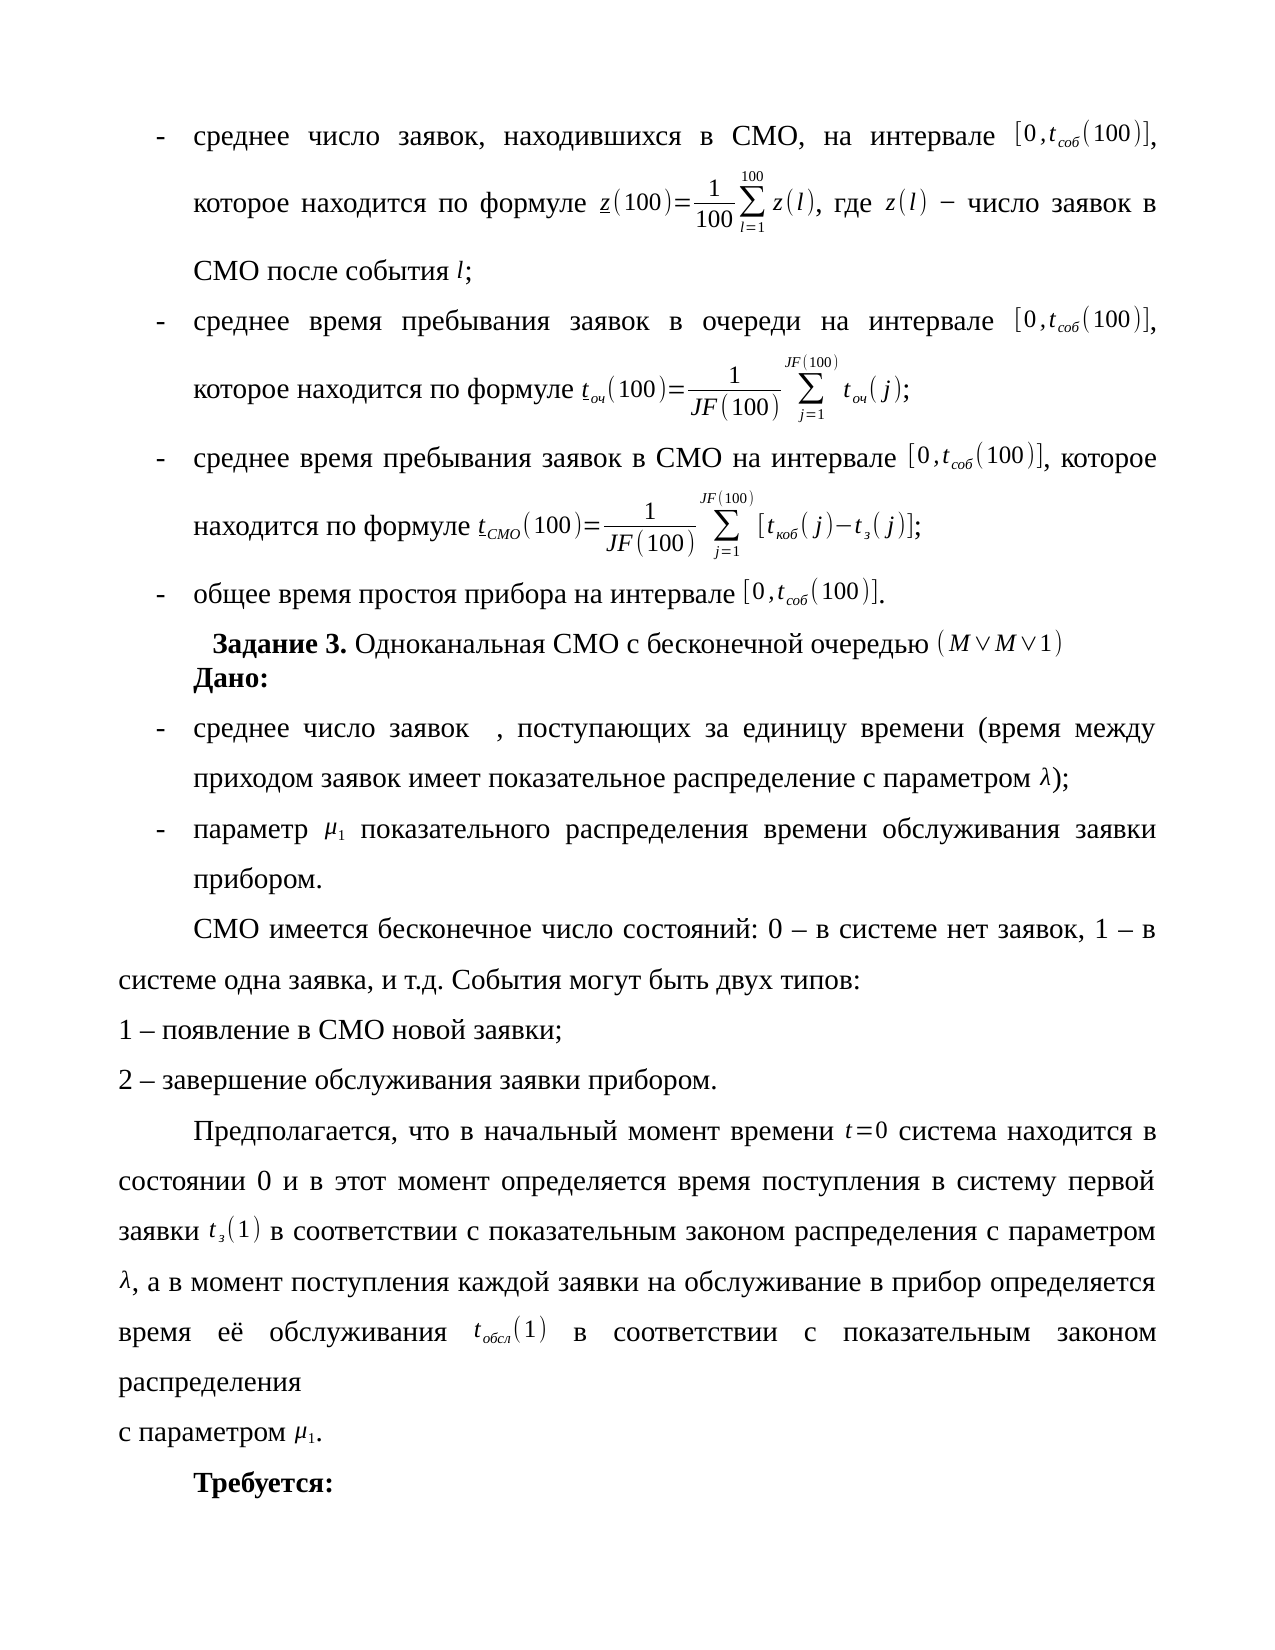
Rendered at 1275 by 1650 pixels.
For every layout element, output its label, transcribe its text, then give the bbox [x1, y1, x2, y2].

text с параметром . [118, 1414, 1157, 1448]
list общее время простоя прибора на интервале . [156, 576, 1157, 609]
text СМО имеется бесконечное число состояний: 0 – в системе нет заявок, 1 – в системе одна заявка, и т.д. События могут быть двух типов: [118, 911, 1157, 995]
list среднее число заявок , поступающих за единицу времени (время между приходом заявок имеет показательное распределение с параметром ); [156, 710, 1157, 794]
list параметр показательного распределения времени обслуживания заявки прибором. [156, 811, 1157, 895]
text Предполагается, что в начальный момент времени система находится в состоянии 0 и в этот момент определяется время поступления в систему первой заявки в соответствии с показательным законом распределения с параметром , а в момент поступления каждой заявки на обслуживание в прибор определяется время её обслуживания в соответствии с показательным законом распределения [118, 1113, 1157, 1398]
list среднее число заявок, находившихся в СМО, на интервале , которое находится по формуле , где − число заявок в СМО после события ; [156, 118, 1157, 287]
text 1 – появление в СМО новой заявки; [118, 1012, 1157, 1046]
list среднее время пребывания заявок в СМО на интервале , которое находится по формуле ; [156, 440, 1157, 559]
subtitle Задание 3. Одноканальная СМО с бесконечной очередью [118, 626, 1157, 660]
text Дано: [118, 660, 1157, 693]
list среднее время пребывания заявок в очереди на интервале , которое находится по формуле ; [156, 303, 1157, 423]
text Требуется: [118, 1465, 1157, 1498]
text 2 – завершение обслуживания заявки прибором. [118, 1062, 1157, 1096]
